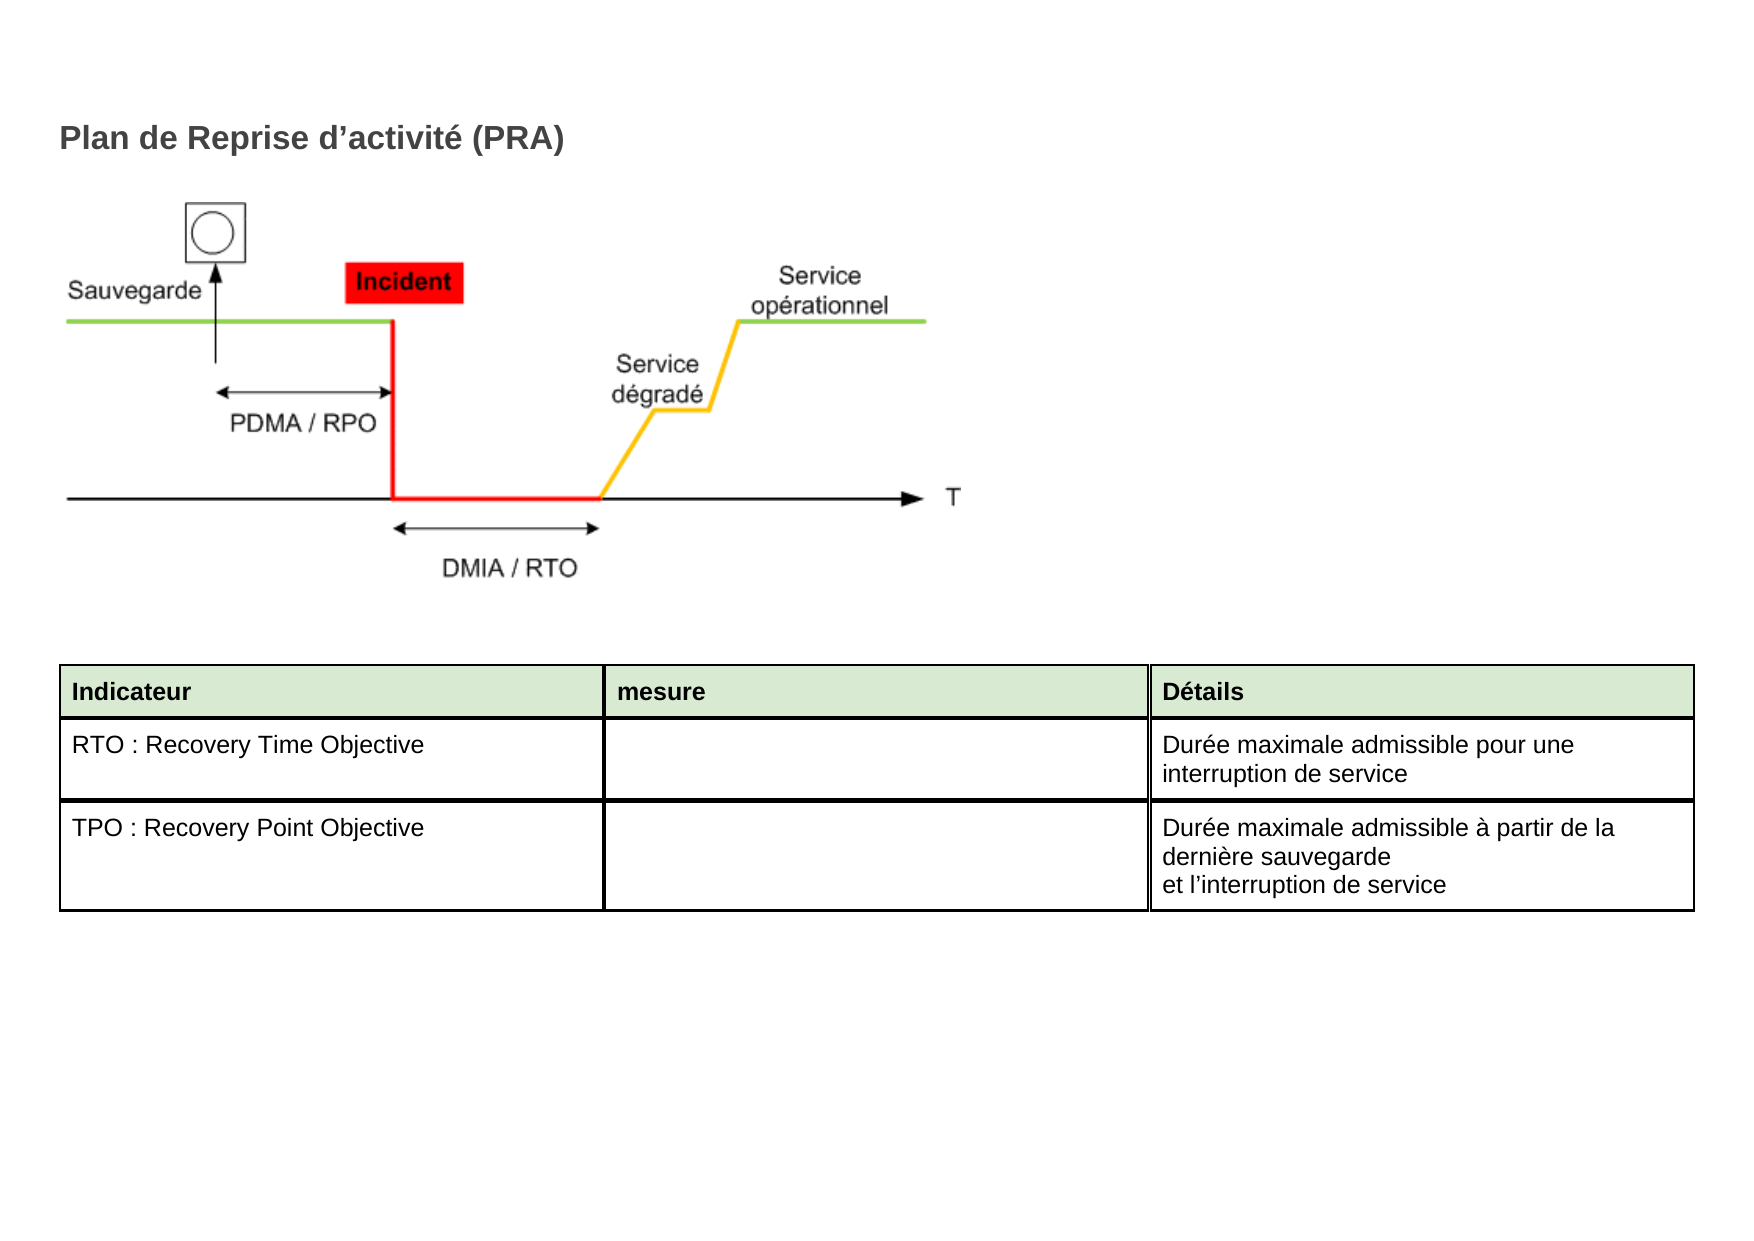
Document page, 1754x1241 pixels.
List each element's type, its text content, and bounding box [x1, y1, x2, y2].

table_header Détails [1152, 666, 1693, 716]
table_cell TPO : Recovery Point Objective [61, 803, 602, 909]
table_cell [606, 720, 1147, 798]
table_header mesure [606, 666, 1147, 716]
table_cell Durée maximale admissible pour une interruption de service [1152, 720, 1693, 798]
table_cell [606, 803, 1147, 909]
picture [65, 202, 961, 584]
subtitle Plan de Reprise d’activité (PRA) [59, 118, 1695, 157]
table_cell Durée maximale admissible à partir de la dernière sauvegarde et l’interruption de service [1152, 803, 1693, 909]
table_header Indicateur [61, 666, 602, 716]
table_cell RTO : Recovery Time Objective [61, 720, 602, 798]
